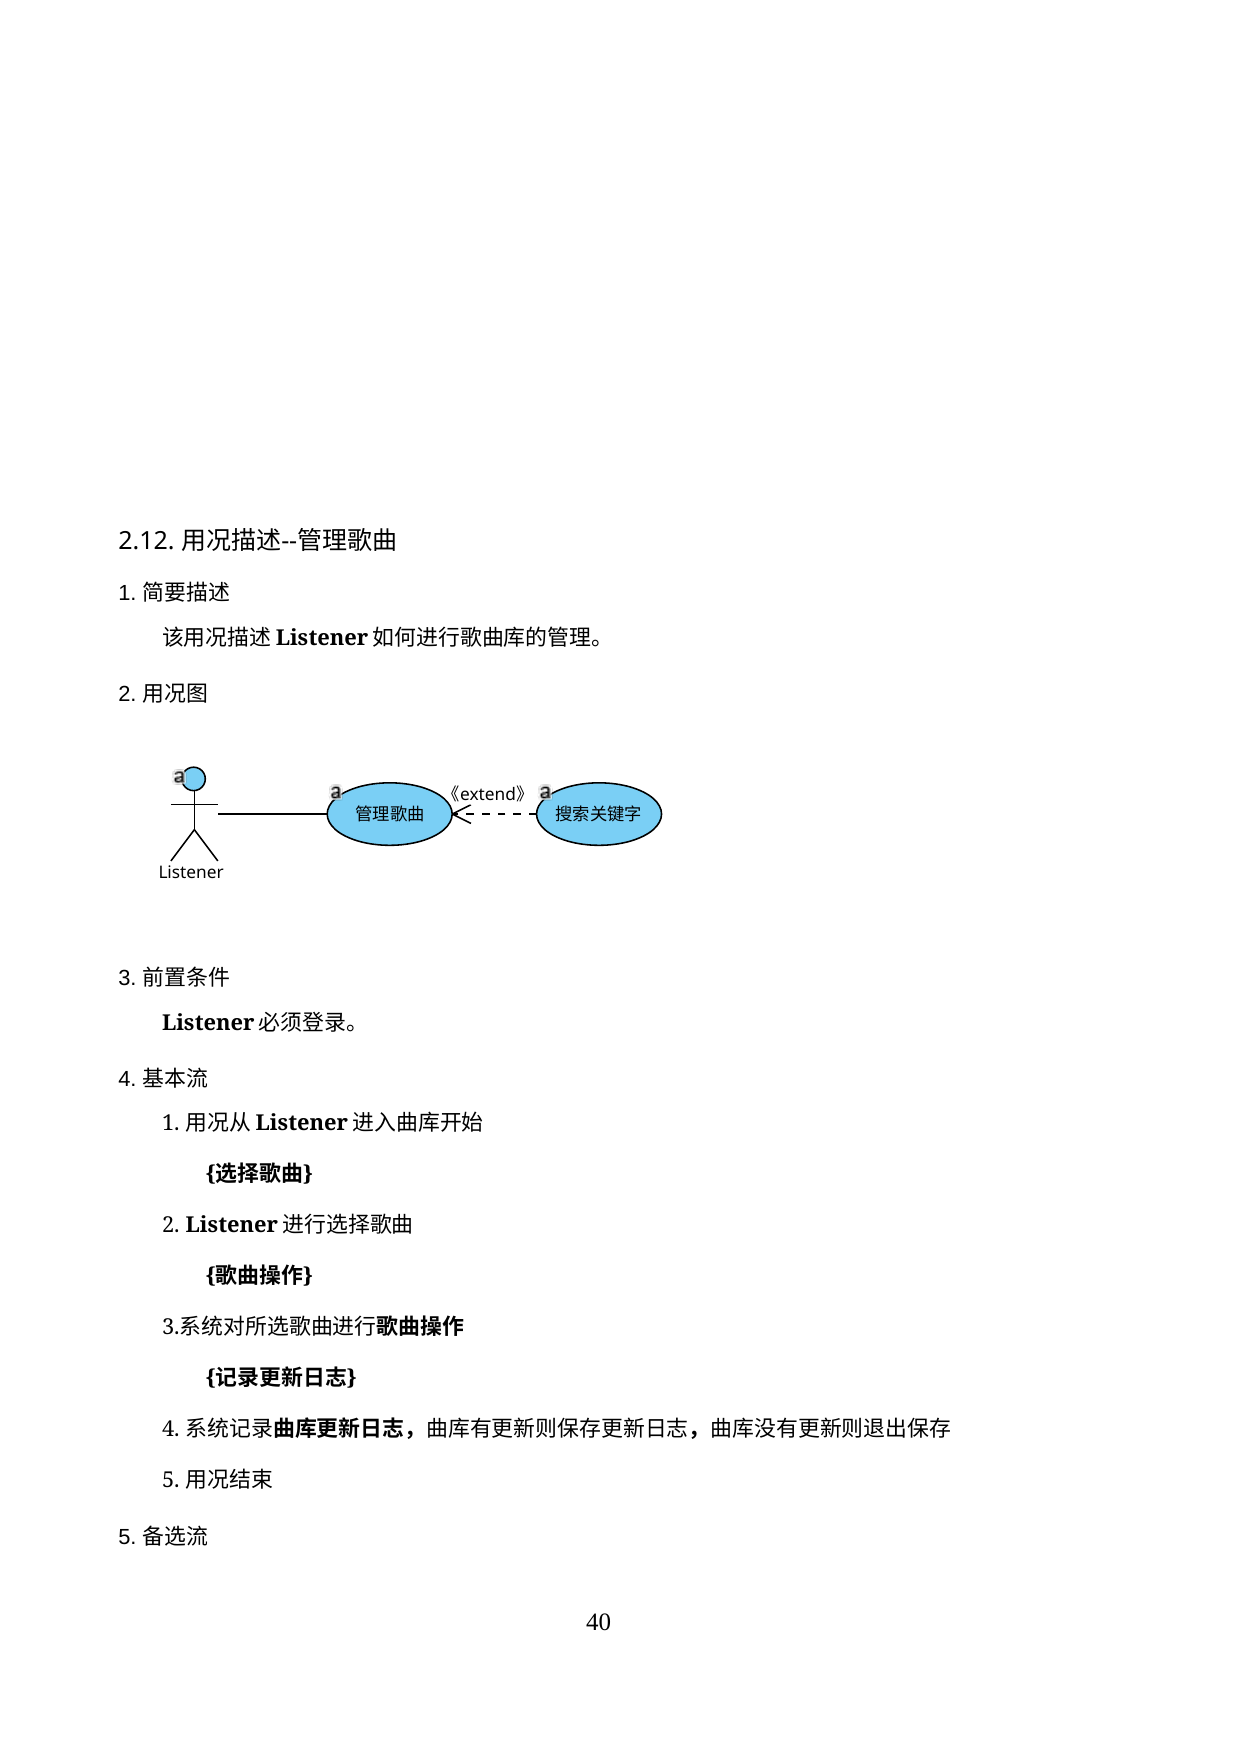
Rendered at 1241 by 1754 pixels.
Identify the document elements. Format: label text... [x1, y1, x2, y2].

text 该用况描述Listener如何进行歌曲库的管理。 [118, 620, 1122, 651]
text {歌曲操作} [118, 1258, 1122, 1290]
text 2. Listener进行选择歌曲 [118, 1207, 1122, 1239]
text 5. 用况结束 [118, 1462, 1122, 1494]
text 4. 系统记录曲库更新日志，曲库有更新则保存更新日志，曲库没有更新则退出保存 [118, 1411, 1122, 1443]
text Listener必须登录。 [118, 1004, 1122, 1036]
text {记录更新日志} [118, 1360, 1122, 1392]
subtitle 备选流 [118, 1519, 1122, 1551]
subtitle 前置条件 [118, 960, 1122, 992]
text 1. 用况从Listener进入曲库开始 [118, 1105, 1122, 1137]
subtitle 简要描述 [118, 575, 1122, 607]
subtitle 基本流 [118, 1061, 1122, 1092]
subtitle 用况描述--管理歌曲 [118, 520, 1122, 556]
text {选择歌曲} [118, 1156, 1122, 1188]
subtitle 用况图 [118, 676, 1122, 708]
text 3.系统对所选歌曲进行歌曲操作 [118, 1309, 1122, 1341]
